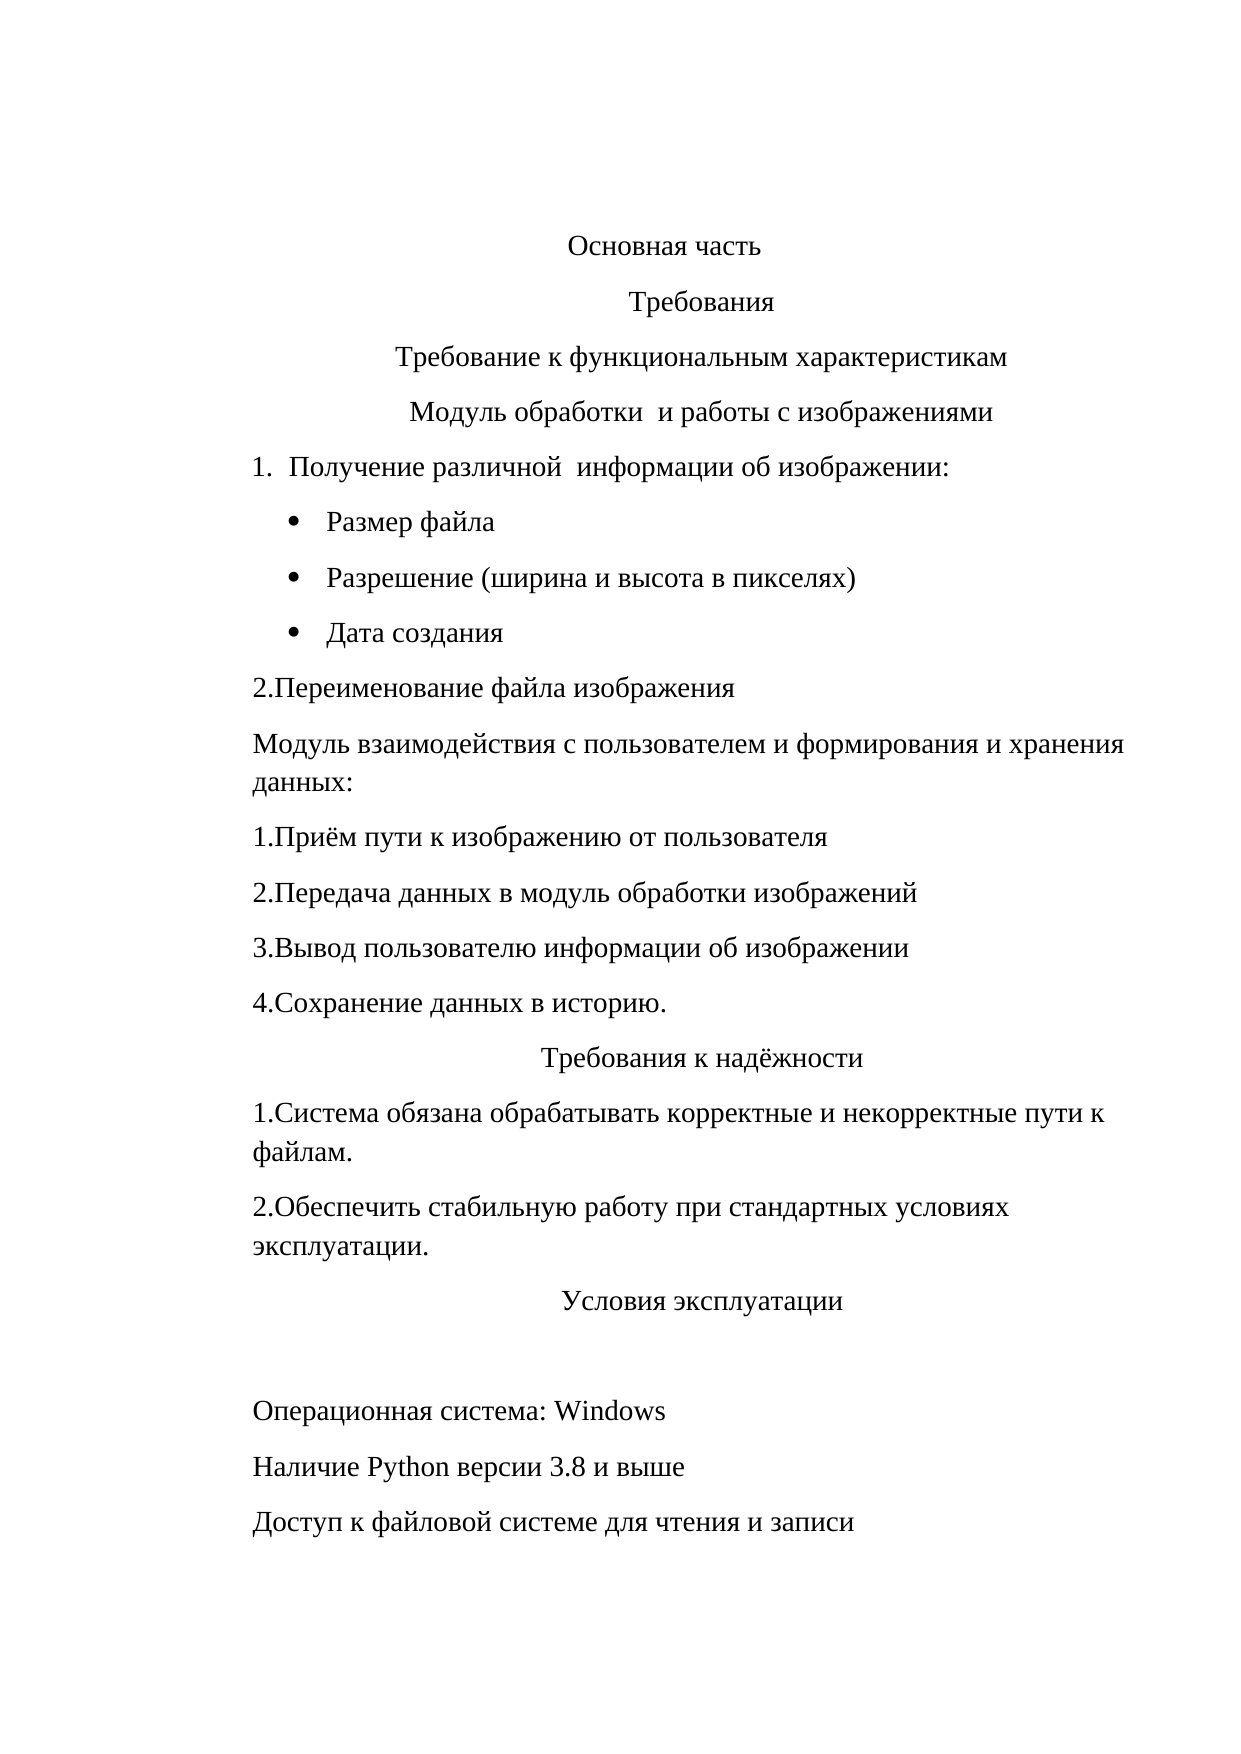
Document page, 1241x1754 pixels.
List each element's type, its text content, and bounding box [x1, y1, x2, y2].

text 1.Приём пути к изображению от пользователя [252, 819, 1152, 853]
text Основная часть [177, 228, 1152, 262]
text 4.Сохранение данных в историю. [252, 985, 1152, 1019]
list Дата создания [288, 615, 1152, 649]
text 3.Вывод пользователю информации об изображении [252, 930, 1152, 963]
text Требование к функциональным характеристикам [251, 339, 1152, 372]
list Получение различной информации об изображении: [251, 449, 1152, 483]
text Модуль взаимодействия с пользователем и формирования и хранения данных: [252, 726, 1152, 798]
text Условия эксплуатации [252, 1283, 1152, 1317]
text Операционная система: Windows [252, 1393, 1152, 1427]
text Требования к надёжности [252, 1040, 1152, 1074]
list Размер файла [288, 504, 1152, 538]
text Модуль обработки и работы с изображениями [251, 394, 1152, 428]
text 2.Передача данных в модуль обработки изображений [252, 875, 1152, 908]
text Требования [251, 284, 1152, 317]
list Разрешение (ширина и высота в пикселях) [288, 560, 1152, 593]
text Доступ к файловой системе для чтения и записи [252, 1504, 1152, 1537]
text 1.Система обязана обрабатывать корректные и некорректные пути к файлам. [252, 1096, 1152, 1168]
text 2.Обеспечить стабильную работу при стандартных условиях эксплуатации. [252, 1189, 1152, 1261]
text Наличие Python версии 3.8 и выше [252, 1449, 1152, 1482]
text 2.Переименование файла изображения [252, 671, 1152, 704]
